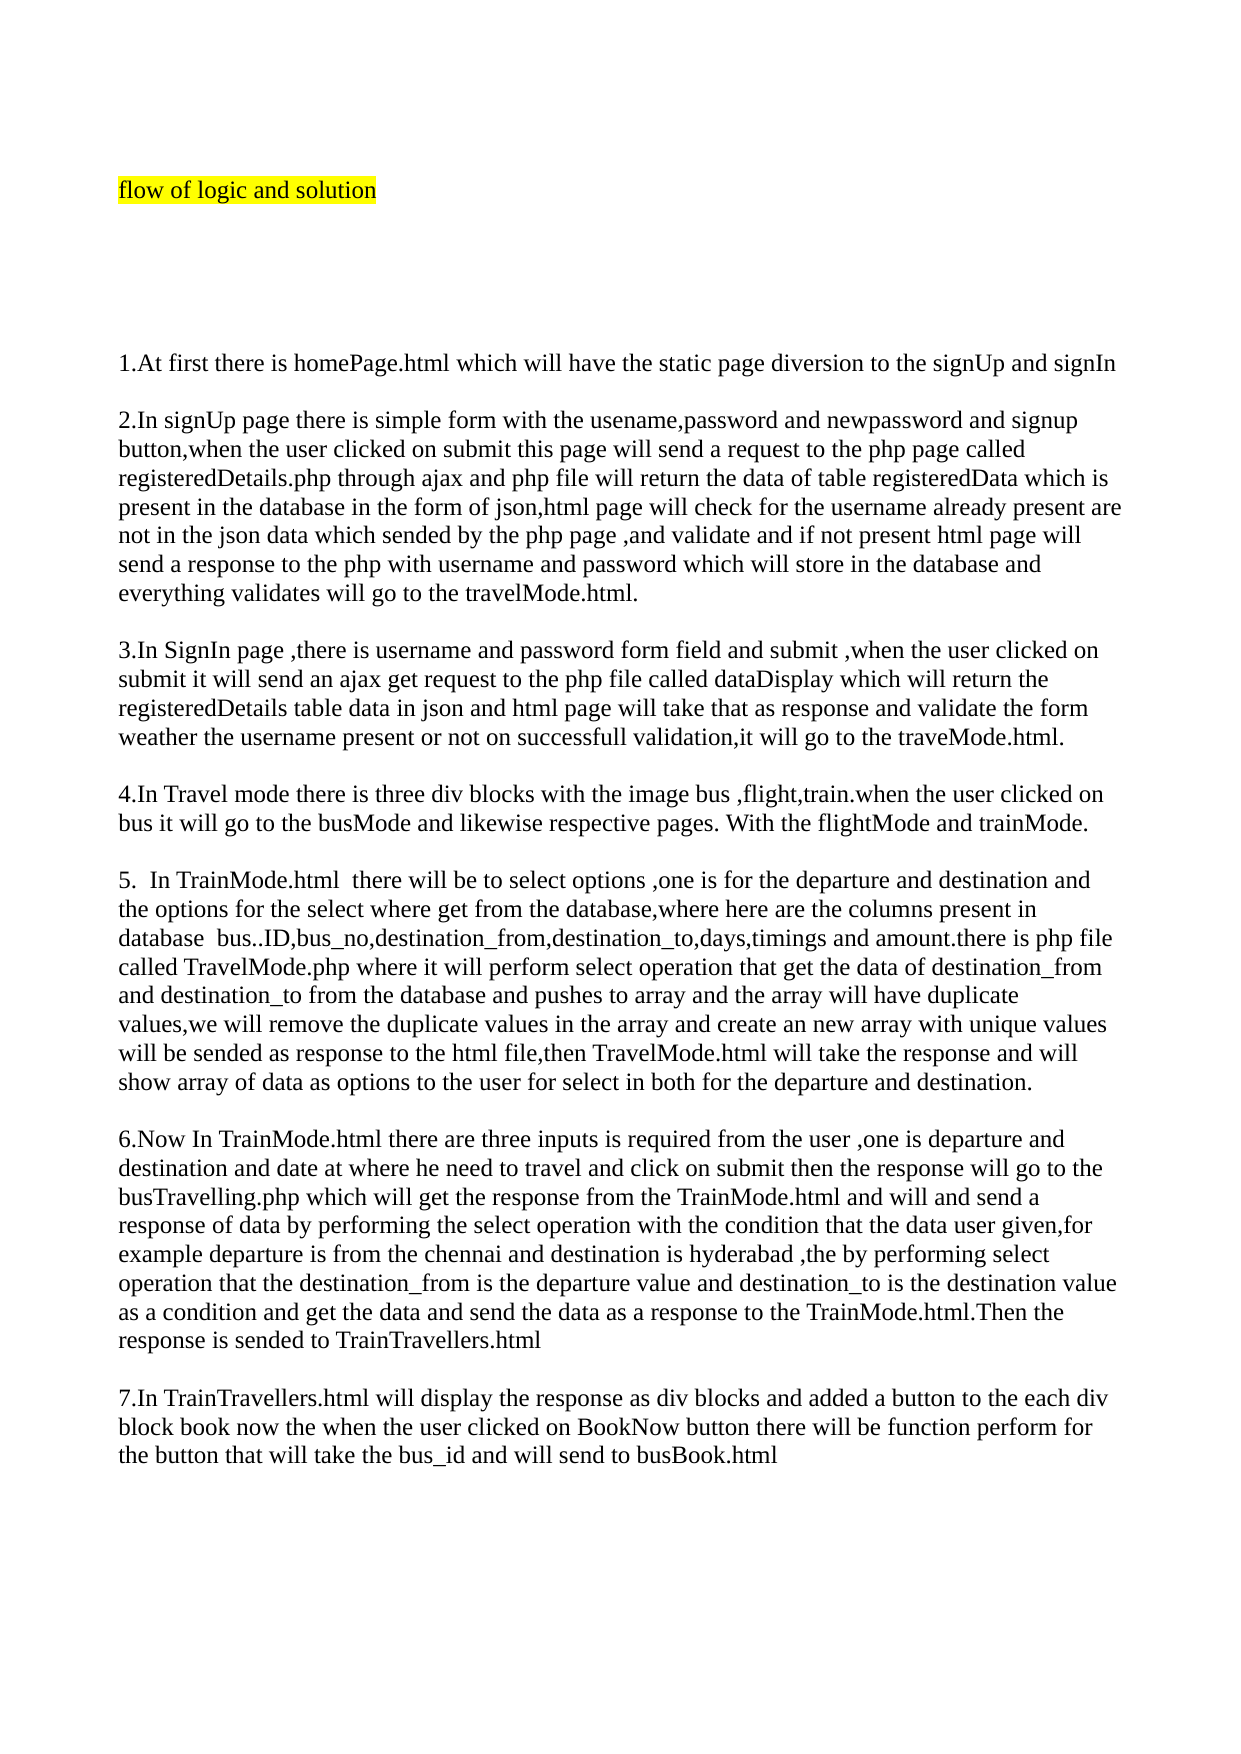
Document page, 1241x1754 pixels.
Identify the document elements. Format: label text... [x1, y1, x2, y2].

text 7.In TrainTravellers.html will display the response as div blocks and added a button to the each div block book now the when the user clicked on BookNow button there will be function perform for the button that will take the bus_id and will send to busBook.html [118, 1383, 1122, 1469]
text as a condition and get the data and send the data as a response to the TrainMode.html.Then the response is sended to TrainTravellers.html [118, 1297, 1122, 1354]
text 3.In SignIn page ,there is username and password form field and submit ,when the user clicked on submit it will send an ajax get request to the php file called dataDisplay which will return the registeredDetails table data in json and html page will take that as response and validate the form weather the username present or not on successfull validation,it will go to the traveMode.html. [118, 636, 1122, 751]
text 2.In signUp page there is simple form with the usename,password and newpassword and signup button,when the user clicked on submit this page will send a request to the php page called registeredDetails.php through ajax and php file will return the data of table registeredData which is present in the database in the form of json,html page will check for the username already present are not in the json data which sended by the php page ,and validate and if not present html page will send a response to the php with username and password which will store in the database and everything validates will go to the travelMode.html. [118, 406, 1122, 607]
text 1.At first there is homePage.html which will have the static page diversion to the signUp and signIn [118, 348, 1122, 377]
text 5. In TrainMode.html there will be to select options ,one is for the departure and destination and the options for the select where get from the database,where here are the columns present in database bus..ID,bus_no,destination_from,destination_to,days,timings and amount.there is php file called TravelMode.php where it will perform select operation that get the data of destination_from and destination_to from the database and pushes to array and the array will have duplicate values,we will remove the duplicate values in the array and create an new array with unique values will be sended as response to the html file,then TravelMode.html will take the response and will show array of data as options to the user for select in both for the departure and destination. [118, 866, 1122, 1096]
text 6.Now In TrainMode.html there are three inputs is required from the user ,one is departure and destination and date at where he need to travel and click on submit then the response will go to the busTravelling.php which will get the response from the TrainMode.html and will and send a response of data by performing the select operation with the condition that the data user given,for example departure is from the chennai and destination is hyderabad ,the by performing select operation that the destination_from is the departure value and destination_to is the destination value [118, 1124, 1122, 1297]
text 4.In Travel mode there is three div blocks with the image bus ,flight,train.when the user clicked on bus it will go to the busMode and likewise respective pages. With the flightMode and trainMode. [118, 779, 1122, 837]
text flow of logic and solution [118, 176, 1122, 204]
